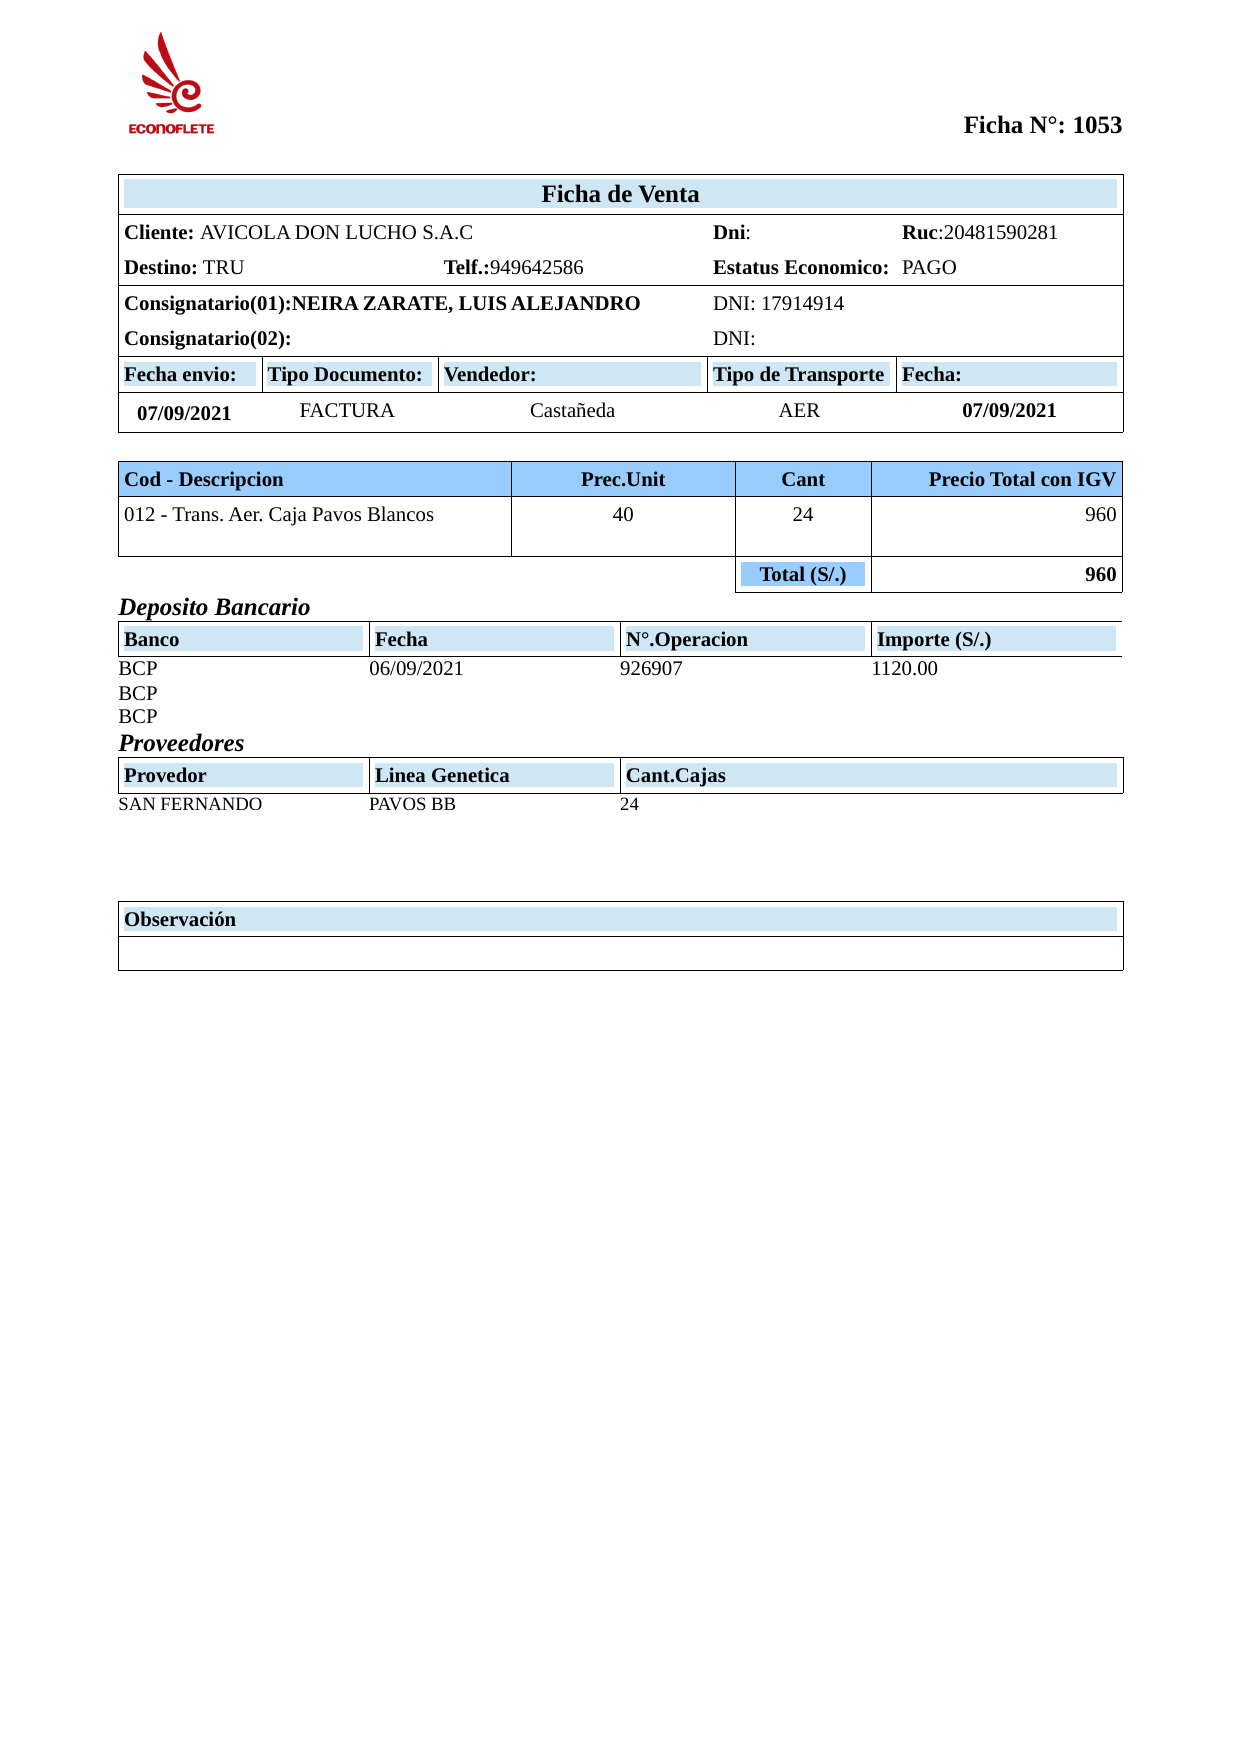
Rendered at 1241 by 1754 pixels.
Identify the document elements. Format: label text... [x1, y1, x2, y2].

table_cell AER [707, 393, 896, 432]
table_cell BCP [118, 657, 369, 680]
table_cell Consignatario(01):NEIRA ZARATE, LUIS ALEJANDRO [119, 286, 707, 321]
table_cell 960 [872, 557, 1122, 592]
table_header Banco [119, 622, 369, 656]
table_header Observación [119, 902, 1123, 936]
table_cell Dni: [707, 215, 896, 249]
table_cell DNI: [707, 321, 1123, 356]
table_header Ficha de Venta [119, 175, 1123, 214]
table_cell 24 [736, 497, 871, 556]
table_cell Tipo Documento: [263, 357, 438, 392]
table_cell 012 - Trans. Aer. Caja Pavos Blancos [119, 497, 511, 556]
table_cell Consignatario(02): [119, 321, 707, 356]
table_cell Telf.:949642586 [438, 249, 707, 285]
table_header Precio Total con IGV [872, 462, 1122, 496]
table_cell 07/09/2021 [119, 393, 262, 432]
table_cell [369, 680, 620, 704]
table_cell BCP [118, 705, 369, 728]
table_cell [620, 858, 1123, 879]
table_cell Destino: TRU [119, 249, 438, 285]
table_cell SAN FERNANDO [118, 794, 369, 814]
table_cell [118, 879, 369, 901]
table_cell [119, 937, 1123, 969]
table_cell Total (S/.) [736, 557, 871, 592]
table_cell 960 [872, 497, 1122, 556]
table_header Cod - Descripcion [119, 462, 511, 496]
table_cell PAVOS BB [369, 794, 620, 814]
table_header Cant [736, 462, 871, 496]
table_header Prec.Unit [512, 462, 735, 496]
table_cell [118, 557, 511, 592]
text Deposito Bancario [118, 592, 1122, 621]
table_header Importe (S/.) [872, 622, 1122, 656]
table_header Linea Genetica [370, 758, 620, 793]
table_cell [369, 858, 620, 879]
table_cell [620, 879, 1123, 901]
table_cell [871, 705, 1122, 728]
text Proveedores [118, 728, 1122, 757]
table_cell [871, 680, 1122, 704]
table_header Fecha [370, 622, 620, 656]
table_cell Fecha envio: [119, 357, 262, 392]
table_cell Tipo de Transporte [708, 357, 896, 392]
table_cell [620, 836, 1123, 858]
table_cell [369, 815, 620, 836]
table_cell [620, 705, 871, 728]
table_cell [118, 836, 369, 858]
table_cell 1120.00 [871, 657, 1122, 680]
table_cell Vendedor: [439, 357, 707, 392]
table_header Provedor [119, 758, 369, 793]
table_cell 06/09/2021 [369, 657, 620, 680]
table_cell [118, 858, 369, 879]
table_cell PAGO [896, 249, 1123, 285]
table_cell Cliente: AVICOLA DON LUCHO S.A.C [119, 215, 707, 249]
table_cell [511, 557, 735, 592]
table_cell BCP [118, 680, 369, 704]
table_cell 24 [620, 794, 1123, 814]
picture [118, 31, 225, 134]
table_cell [369, 879, 620, 901]
table_cell 926907 [620, 657, 871, 680]
table_cell DNI: 17914914 [707, 286, 1123, 321]
table_cell [620, 815, 1123, 836]
table_cell [369, 836, 620, 858]
table_cell Fecha: [897, 357, 1123, 392]
table_cell Estatus Economico: [707, 249, 896, 285]
table_cell [620, 680, 871, 704]
table_cell [118, 815, 369, 836]
table_cell 07/09/2021 [896, 393, 1123, 432]
table_header Cant.Cajas [621, 758, 1123, 793]
table_cell 40 [512, 497, 735, 556]
table_cell Castañeda [438, 393, 707, 432]
table_header N°.Operacion [621, 622, 871, 656]
table_cell Ruc:20481590281 [896, 215, 1123, 249]
table_cell FACTURA [262, 393, 438, 432]
table_cell [369, 705, 620, 728]
